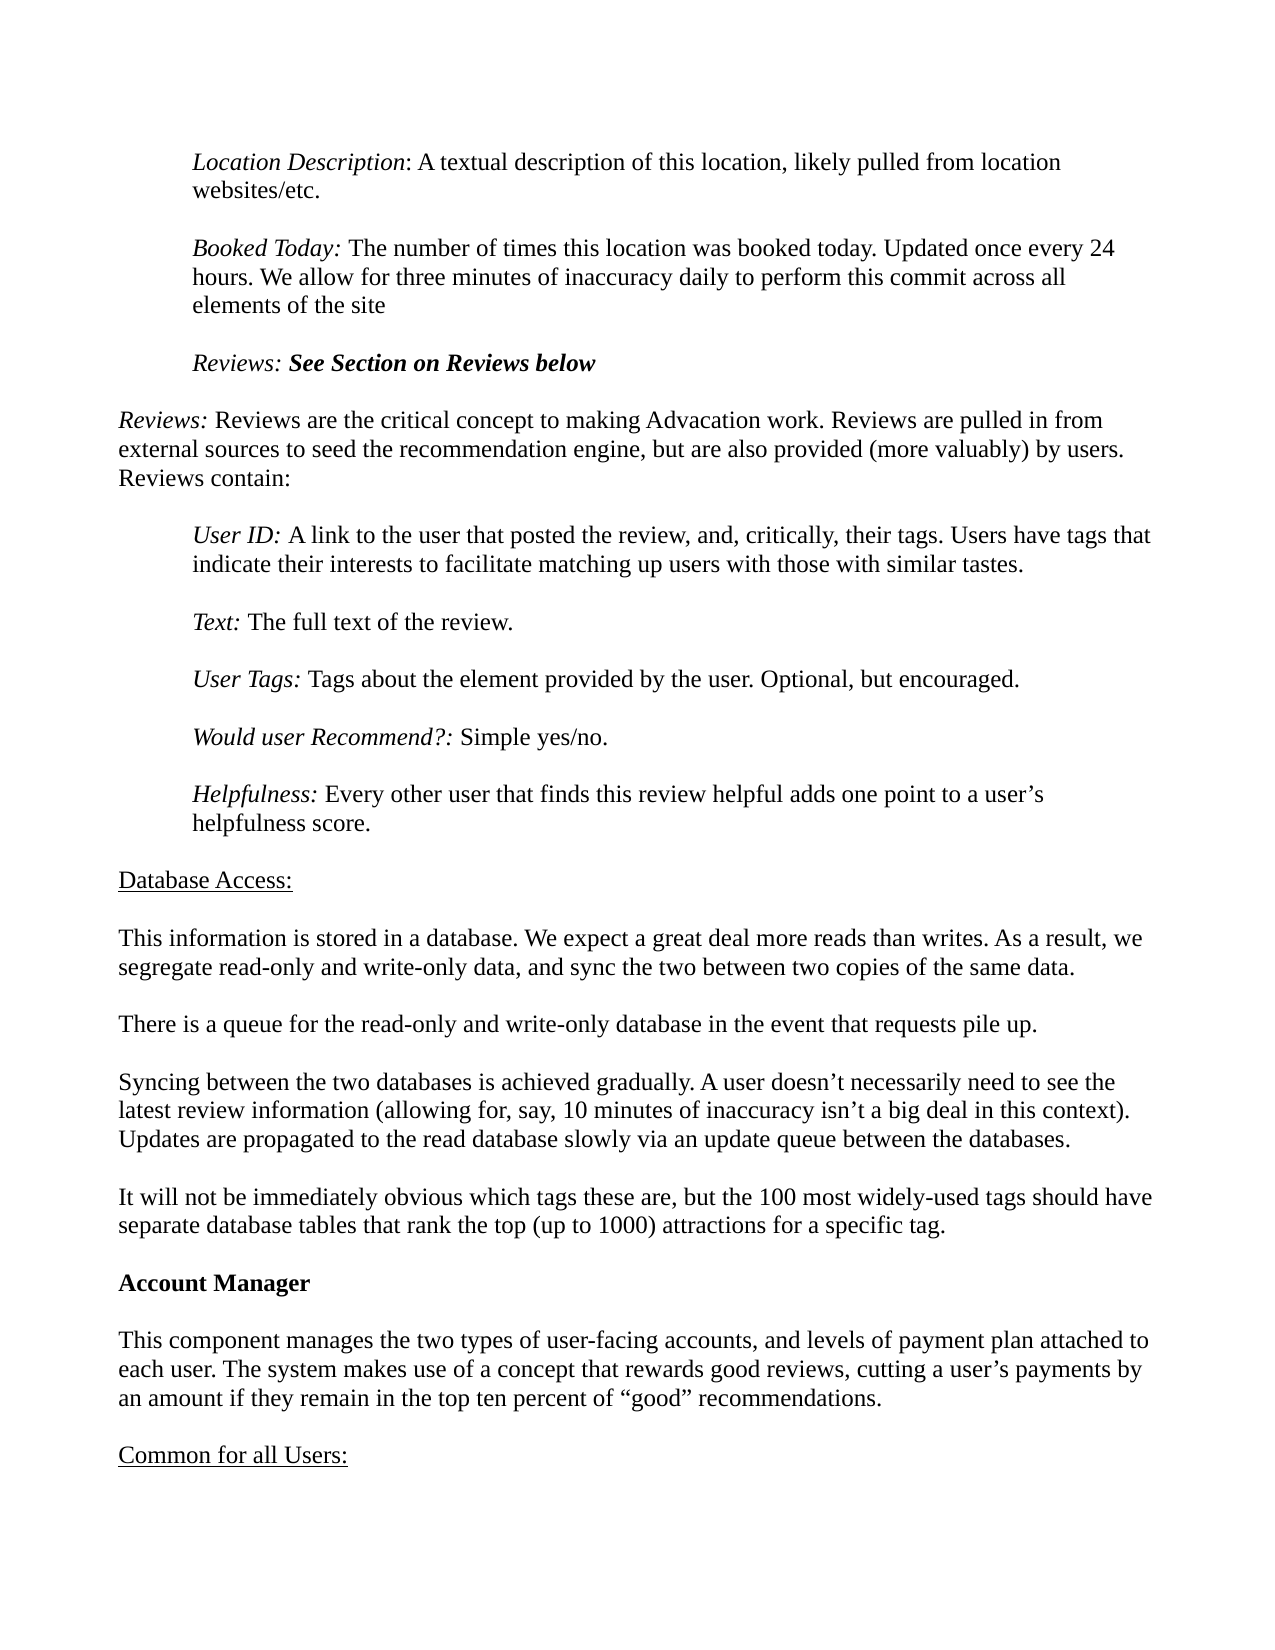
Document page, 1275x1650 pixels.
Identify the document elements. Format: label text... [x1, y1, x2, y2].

text Syncing between the two databases is achieved gradually. A user doesn’t necessarily need to see the latest review information (allowing for, say, 10 minutes of inaccuracy isn’t a big deal in this context). Updates are propagated to the read database slowly via an update queue between the databases. [118, 1067, 1157, 1153]
text Reviews: See Section on Reviews below [118, 348, 1157, 377]
text Helpfulness: Every other user that finds this review helpful adds one point to a user’s helpfulness score. [118, 779, 1157, 837]
text Common for all Users: [118, 1441, 1157, 1469]
text Account Manager [118, 1268, 1157, 1297]
text User ID: A link to the user that posted the review, and, critically, their tags. Users have tags that indicate their interests to facilitate matching up users with those with similar tastes. [118, 521, 1157, 578]
text This component manages the two types of user-facing accounts, and levels of payment plan attached to each user. The system makes use of a concept that rewards good reviews, cutting a user’s payments by an amount if they remain in the top ten percent of “good” recommendations. [118, 1326, 1157, 1412]
text Text: The full text of the review. [118, 607, 1157, 636]
text Would user Recommend?: Simple yes/no. [118, 722, 1157, 751]
text Reviews: Reviews are the critical concept to making Advacation work. Reviews are pulled in from external sources to seed the recommendation engine, but are also provided (more valuably) by users. Reviews contain: [118, 406, 1157, 492]
text Database Access: [118, 866, 1157, 894]
text It will not be immediately obvious which tags these are, but the 100 most widely-used tags should have separate database tables that rank the top (up to 1000) attractions for a specific tag. [118, 1182, 1157, 1239]
text Booked Today: The number of times this location was booked today. Updated once every 24 hours. We allow for three minutes of inaccuracy daily to perform this commit across all elements of the site [118, 233, 1157, 319]
text User Tags: Tags about the element provided by the user. Optional, but encouraged. [118, 664, 1157, 693]
text Location Description: A textual description of this location, likely pulled from location websites/etc. [118, 147, 1157, 204]
text There is a queue for the read-only and write-only database in the event that requests pile up. [118, 1009, 1157, 1038]
text This information is stored in a database. We expect a great deal more reads than writes. As a result, we segregate read-only and write-only data, and sync the two between two copies of the same data. [118, 923, 1157, 981]
